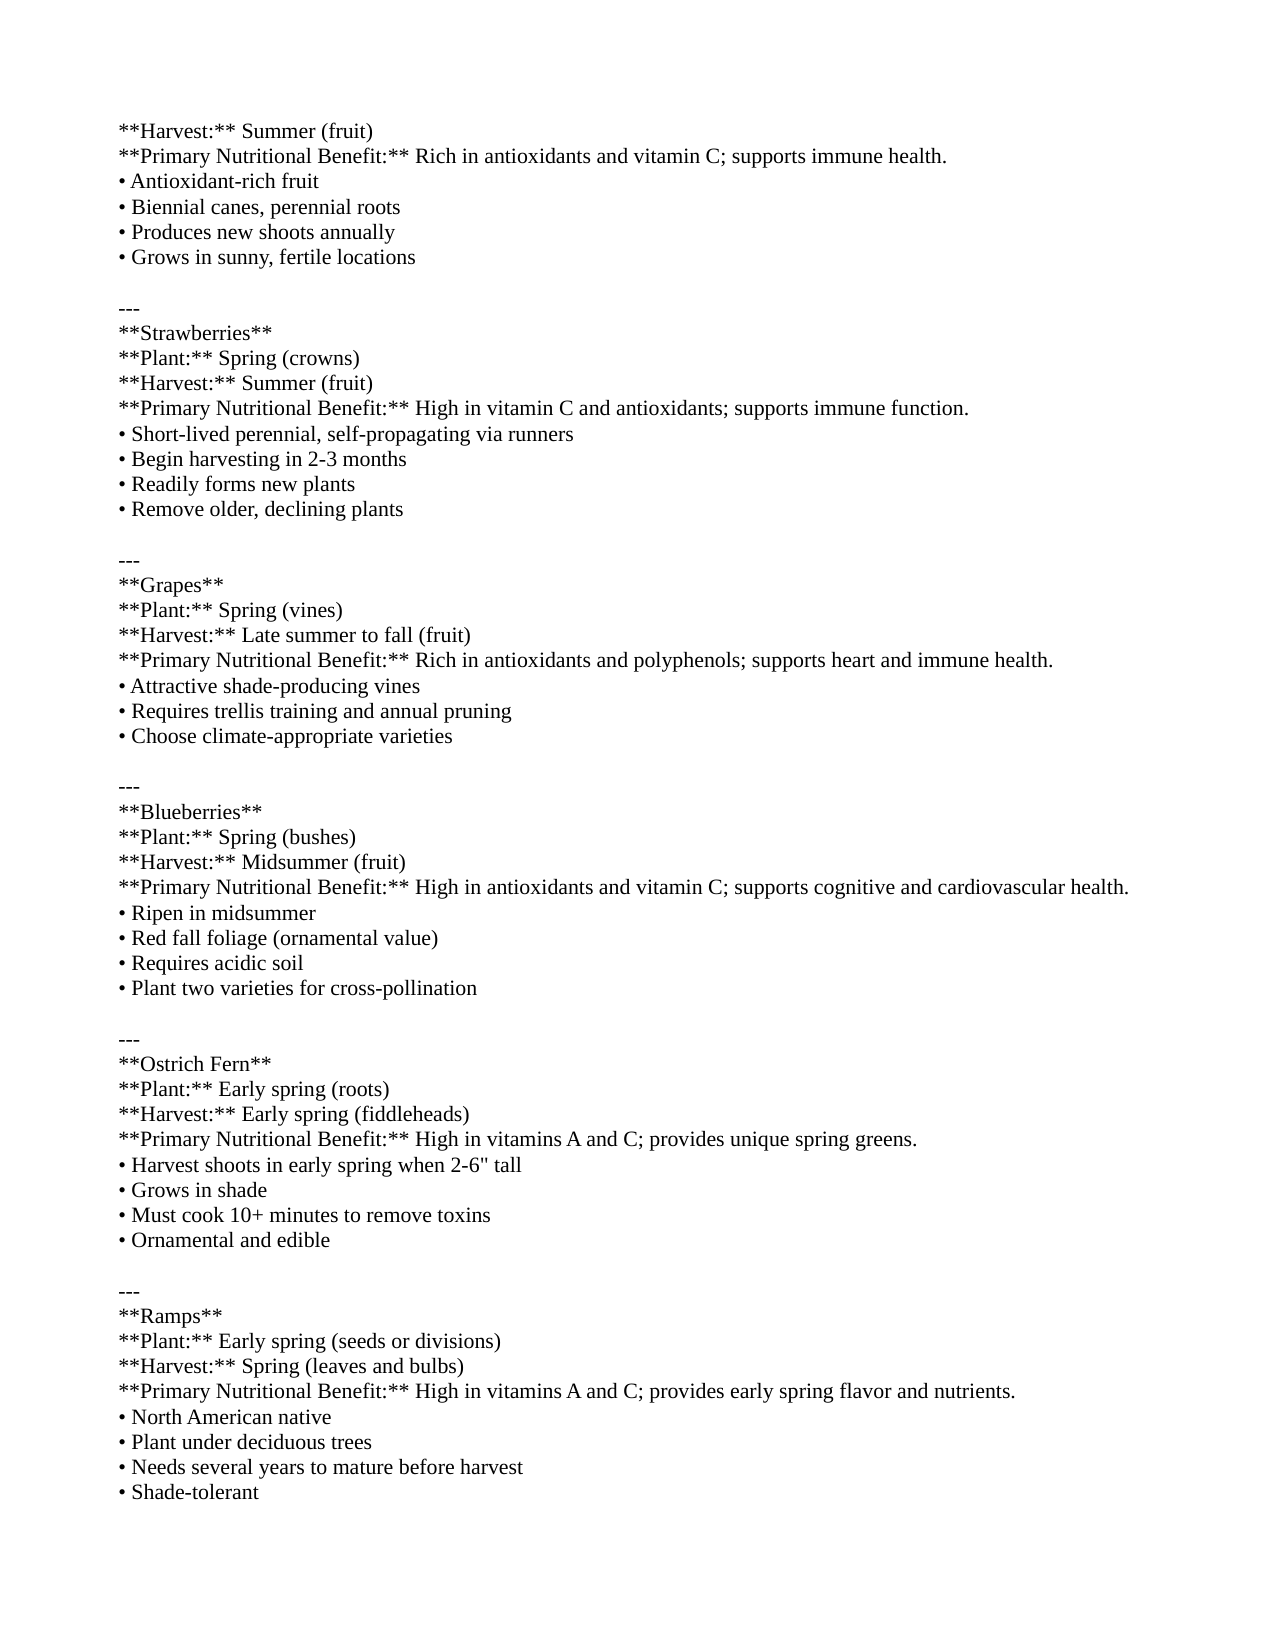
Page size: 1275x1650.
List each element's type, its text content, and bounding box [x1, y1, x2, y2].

text • Grows in sunny, fertile locations [118, 244, 1157, 269]
text **Primary Nutritional Benefit:** Rich in antioxidants and polyphenols; supports heart and immune health. [118, 647, 1157, 673]
text • Plant under deciduous trees [118, 1429, 1157, 1454]
text **Primary Nutritional Benefit:** High in antioxidants and vitamin C; supports cognitive and cardiovascular health. [118, 874, 1157, 899]
text **Plant:** Early spring (roots) [118, 1076, 1157, 1101]
text • Red fall foliage (ornamental value) [118, 925, 1157, 950]
text • Choose climate-appropriate varieties [118, 723, 1157, 748]
text • Ornamental and edible [118, 1227, 1157, 1252]
text • Antioxidant-rich fruit [118, 168, 1157, 194]
text **Primary Nutritional Benefit:** High in vitamin C and antioxidants; supports immune function. [118, 395, 1157, 421]
text • Plant two varieties for cross-pollination [118, 975, 1157, 1000]
text **Grapes** [118, 572, 1157, 597]
text --- [118, 773, 1157, 799]
text • Grows in shade [118, 1177, 1157, 1202]
text **Primary Nutritional Benefit:** High in vitamins A and C; provides early spring flavor and nutrients. [118, 1378, 1157, 1404]
text • Produces new shoots annually [118, 219, 1157, 244]
text --- [118, 1278, 1157, 1303]
text **Strawberries** [118, 320, 1157, 345]
text **Blueberries** [118, 799, 1157, 824]
text **Plant:** Spring (vines) [118, 597, 1157, 622]
text • Requires trellis training and annual pruning [118, 698, 1157, 723]
text **Primary Nutritional Benefit:** Rich in antioxidants and vitamin C; supports immune health. [118, 143, 1157, 168]
text **Ostrich Fern** [118, 1051, 1157, 1076]
text **Harvest:** Late summer to fall (fruit) [118, 622, 1157, 647]
text **Harvest:** Midsummer (fruit) [118, 849, 1157, 874]
text • Shade-tolerant [118, 1479, 1157, 1504]
text • Biennial canes, perennial roots [118, 194, 1157, 219]
text • North American native [118, 1404, 1157, 1429]
text **Plant:** Spring (bushes) [118, 824, 1157, 849]
text • Remove older, declining plants [118, 496, 1157, 521]
text • Begin harvesting in 2-3 months [118, 446, 1157, 471]
text • Ripen in midsummer [118, 899, 1157, 925]
text **Harvest:** Early spring (fiddleheads) [118, 1101, 1157, 1126]
text **Harvest:** Spring (leaves and bulbs) [118, 1353, 1157, 1378]
text **Harvest:** Summer (fruit) [118, 118, 1157, 143]
text --- [118, 294, 1157, 320]
text • Attractive shade-producing vines [118, 673, 1157, 698]
text **Plant:** Spring (crowns) [118, 345, 1157, 370]
text • Must cook 10+ minutes to remove toxins [118, 1202, 1157, 1227]
text **Plant:** Early spring (seeds or divisions) [118, 1328, 1157, 1353]
text **Primary Nutritional Benefit:** High in vitamins A and C; provides unique spring greens. [118, 1126, 1157, 1152]
text **Harvest:** Summer (fruit) [118, 370, 1157, 395]
text --- [118, 1026, 1157, 1051]
text • Harvest shoots in early spring when 2-6" tall [118, 1152, 1157, 1177]
text --- [118, 547, 1157, 572]
text • Readily forms new plants [118, 471, 1157, 496]
text • Short-lived perennial, self-propagating via runners [118, 421, 1157, 446]
text **Ramps** [118, 1303, 1157, 1328]
text • Needs several years to mature before harvest [118, 1454, 1157, 1479]
text • Requires acidic soil [118, 950, 1157, 975]
